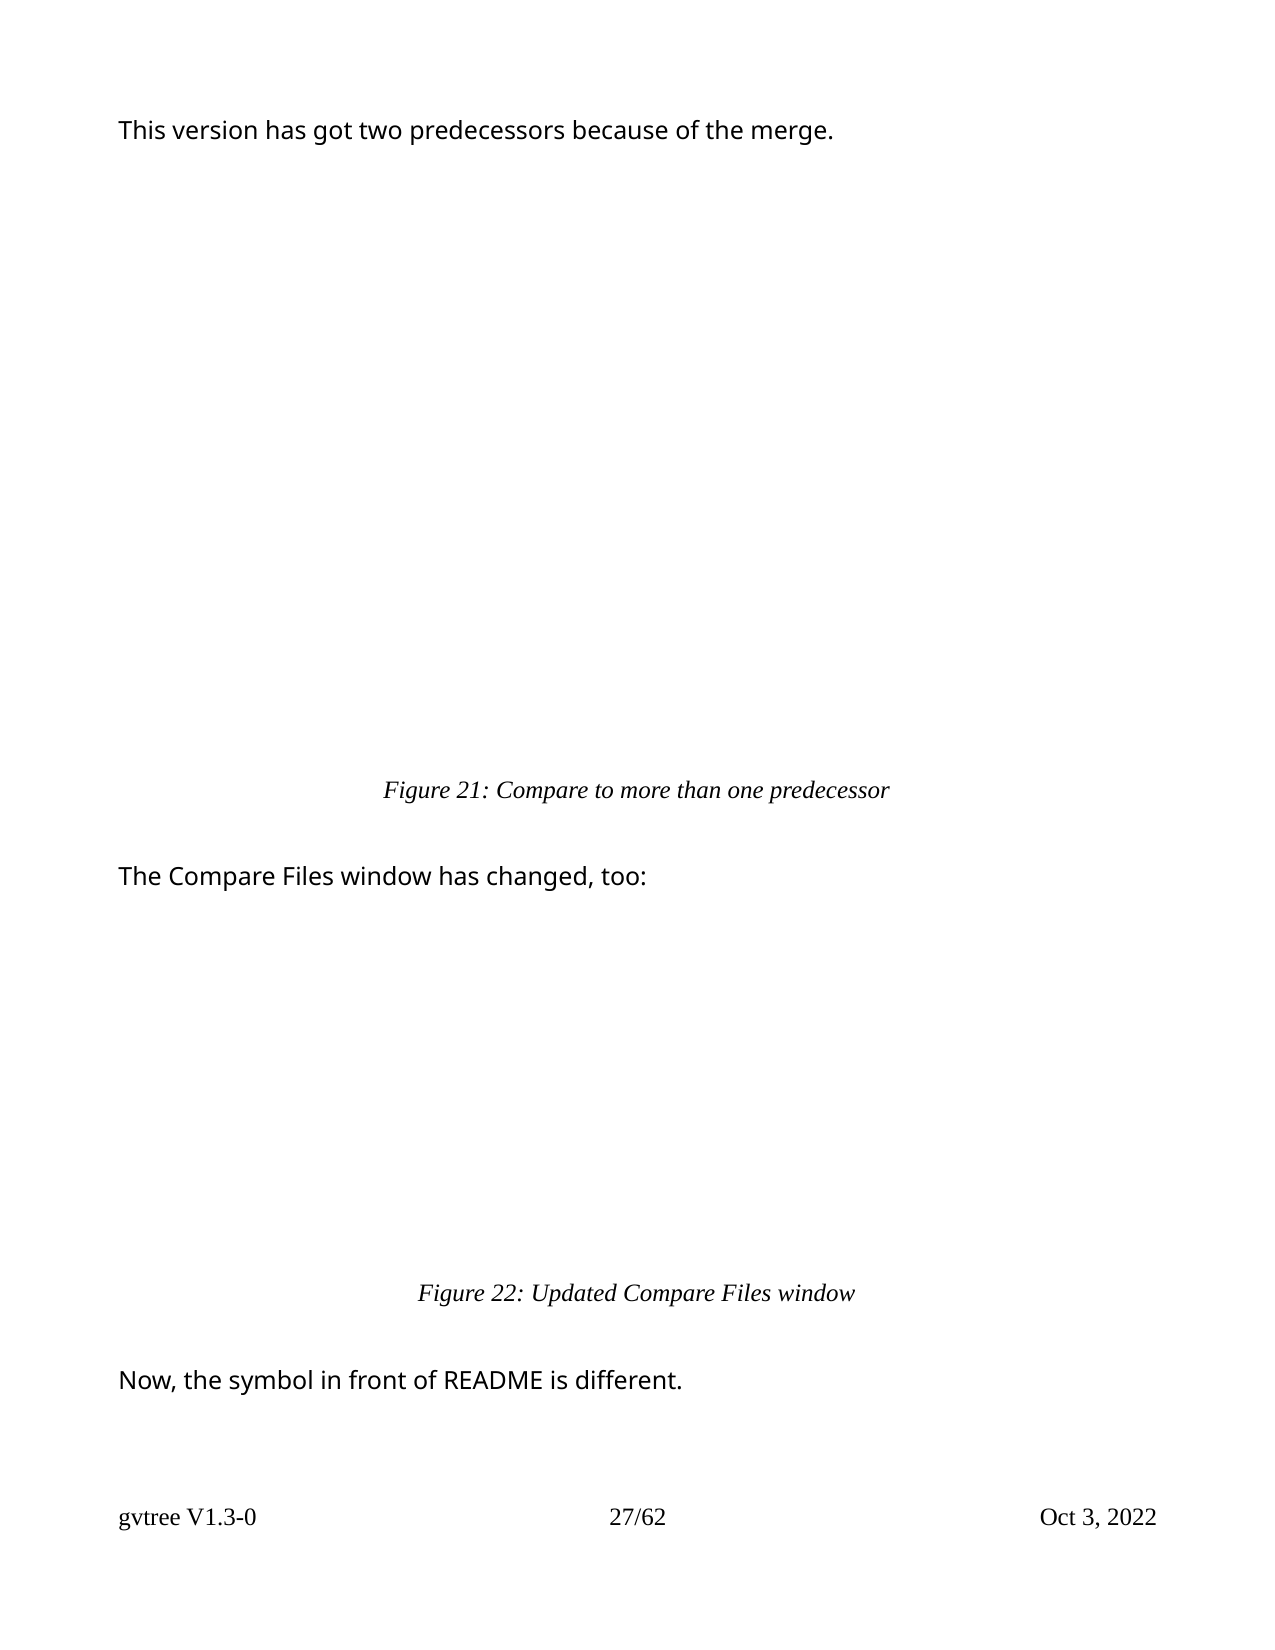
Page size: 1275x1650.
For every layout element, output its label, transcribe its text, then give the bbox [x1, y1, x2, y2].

text The Compare Files window has changed, too: [118, 864, 1157, 891]
text Figure 21: Compare to more than one predecessor [227, 172, 1048, 804]
text Now, the symbol in front of README is different. [118, 1369, 1157, 1395]
text Figure 22: Updated Compare Files window [204, 918, 1071, 1307]
text This version has got two predecessors because of the merge. [118, 118, 1157, 144]
